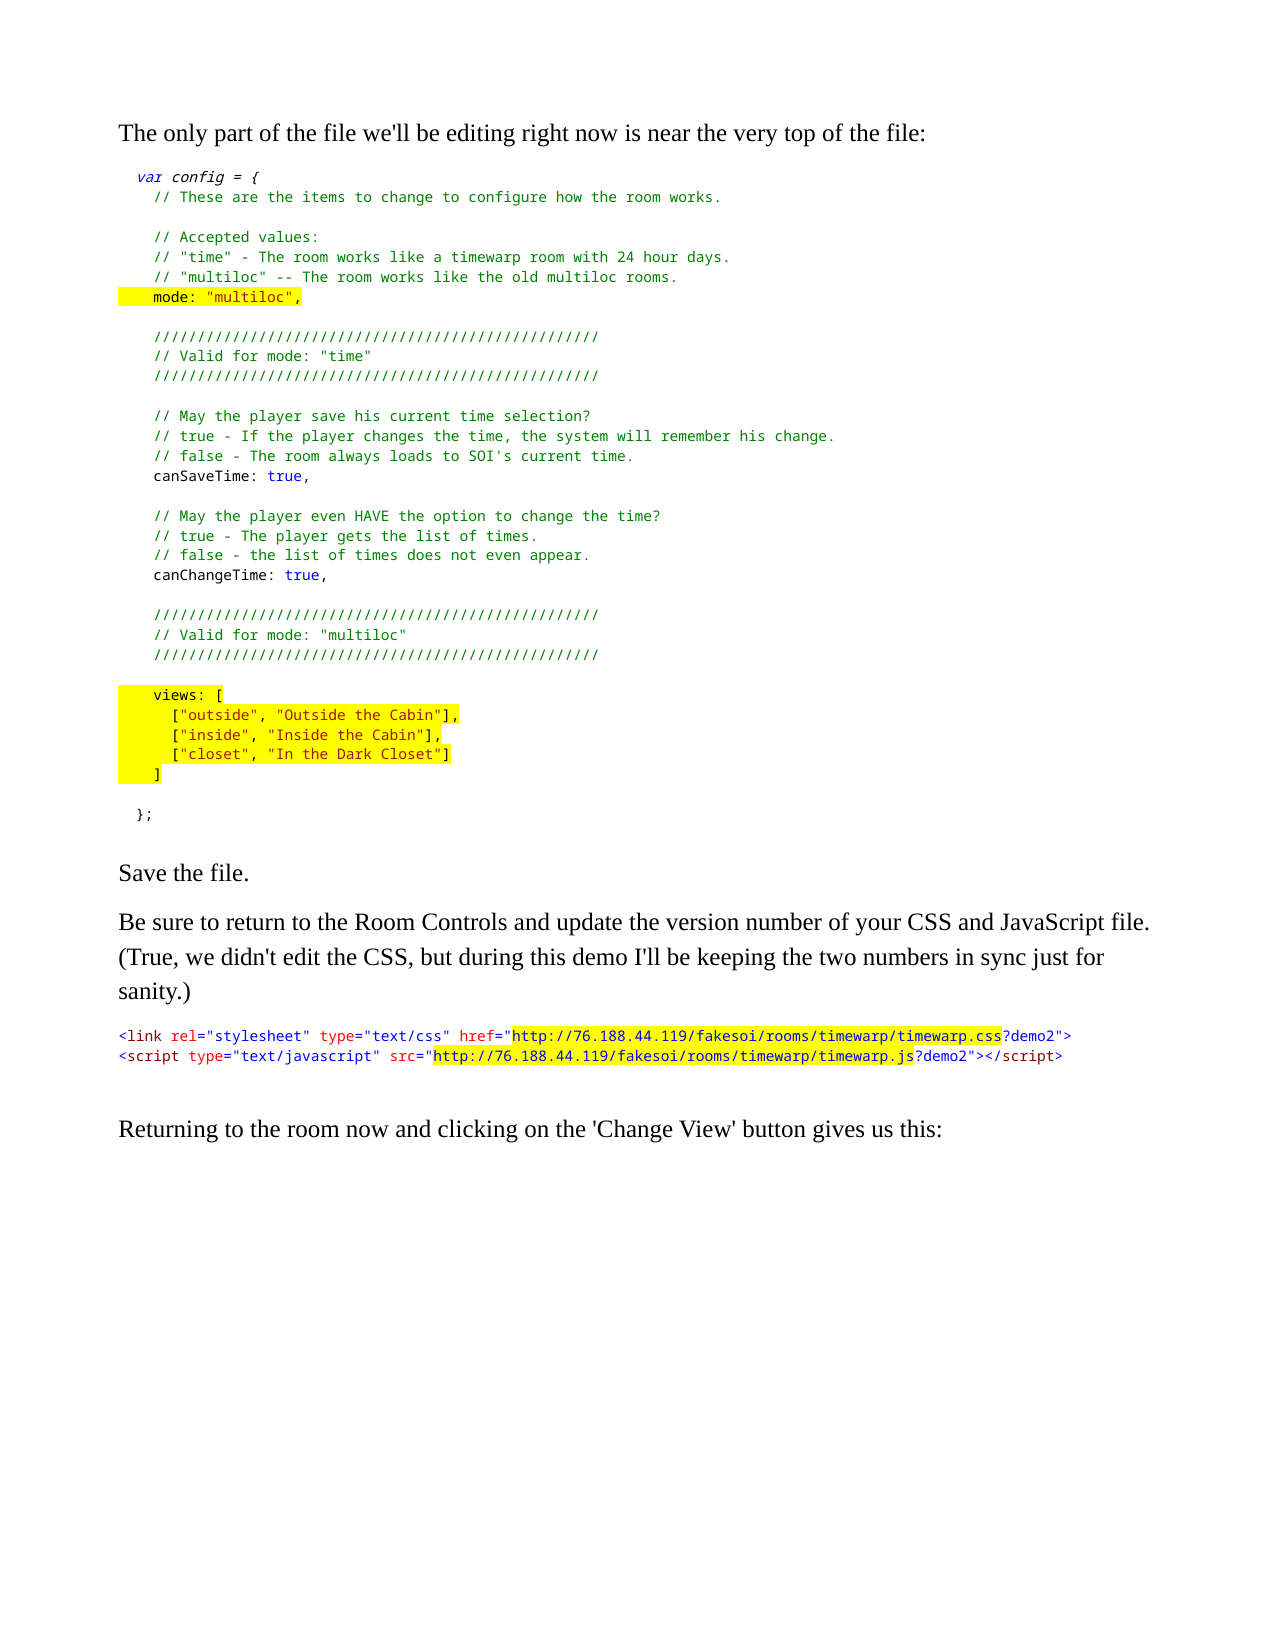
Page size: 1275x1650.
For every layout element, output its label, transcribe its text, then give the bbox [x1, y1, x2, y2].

text // These are the items to change to configure how the room works. [118, 187, 1157, 207]
text ["closet", "In the Dark Closet"] [118, 744, 1157, 764]
text canChangeTime: true, [118, 565, 1157, 585]
text // "multiloc" -- The room works like the old multiloc rooms. [118, 267, 1157, 287]
text // Valid for mode: "multiloc" [118, 625, 1157, 645]
text /////////////////////////////////////////////////// [118, 366, 1157, 386]
text // Valid for mode: "time" [118, 346, 1157, 366]
text Returning to the room now and clicking on the 'Change View' button gives us this: [118, 1114, 1157, 1143]
text // "time" - The room works like a timewarp room with 24 hour days. [118, 247, 1157, 267]
text canSaveTime: true, [118, 466, 1157, 486]
text // May the player even HAVE the option to change the time? [118, 505, 1157, 525]
text // false - The room always loads to SOI's current time. [118, 446, 1157, 466]
text /////////////////////////////////////////////////// [118, 326, 1157, 346]
text The only part of the file we'll be editing right now is near the very top of the file: [118, 118, 1157, 147]
text <script type="text/javascript" src="http://76.188.44.119/fakesoi/rooms/timewarp/timewarp.js?demo2"></script> [118, 1045, 1157, 1065]
text }; [118, 804, 1157, 824]
text Be sure to return to the Room Controls and update the version number of your CSS and JavaScript file. (True, we didn't edit the CSS, but during this demo I'll be keeping the two numbers in sync just for sanity.) [118, 907, 1157, 1005]
text // Accepted values: [118, 227, 1157, 247]
text Save the file. [118, 858, 1157, 887]
text // May the player save his current time selection? [118, 406, 1157, 426]
text // false - the list of times does not even appear. [118, 545, 1157, 565]
text /////////////////////////////////////////////////// [118, 605, 1157, 625]
text ["outside", "Outside the Cabin"], [118, 704, 1157, 724]
text views: [ [118, 684, 1157, 704]
text mode: "multiloc", [118, 287, 1157, 306]
text // true - If the player changes the time, the system will remember his change. [118, 426, 1157, 446]
text <link rel="stylesheet" type="text/css" href="http://76.188.44.119/fakesoi/rooms/timewarp/timewarp.css?demo2"> [118, 1026, 1157, 1045]
text /////////////////////////////////////////////////// [118, 645, 1157, 664]
text // true - The player gets the list of times. [118, 525, 1157, 545]
text ["inside", "Inside the Cabin"], [118, 724, 1157, 744]
text ] [118, 764, 1157, 784]
text var config = { [118, 167, 1157, 187]
